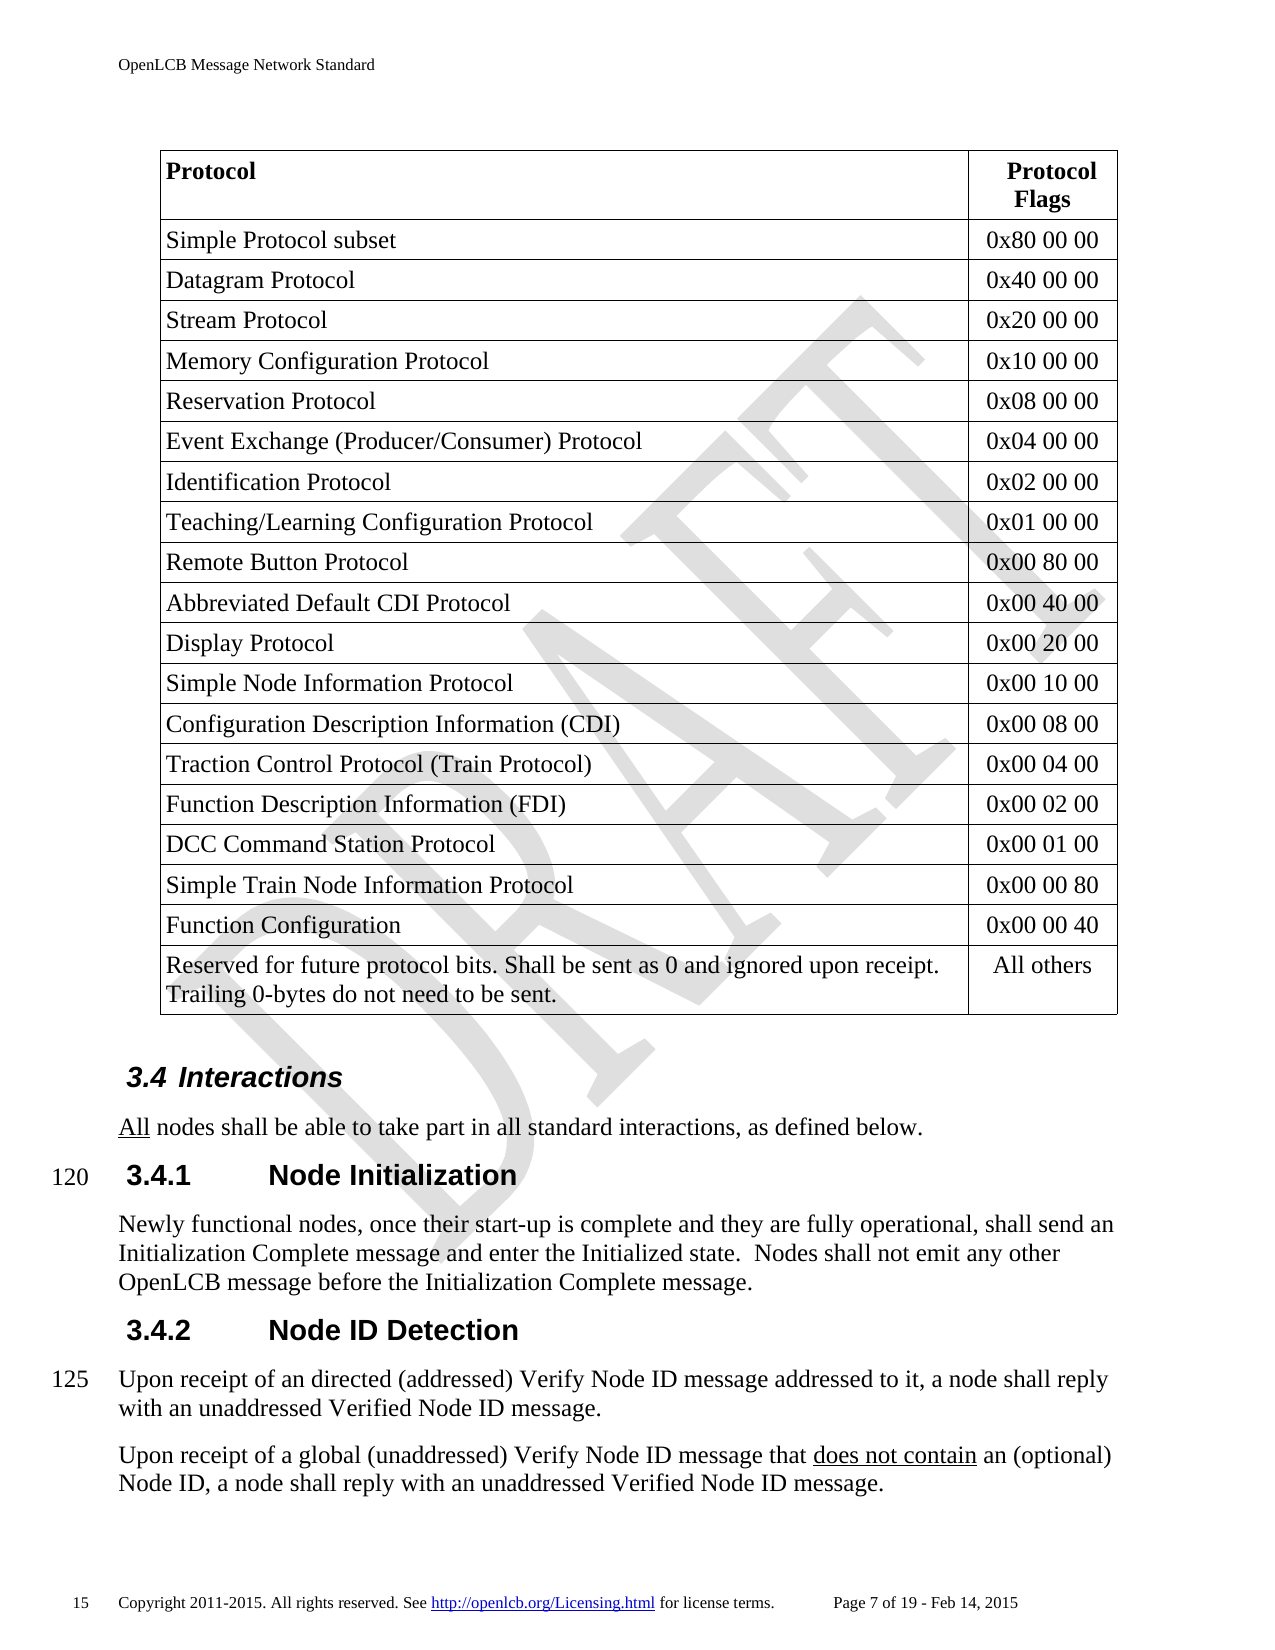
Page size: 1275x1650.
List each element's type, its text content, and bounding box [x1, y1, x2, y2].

table_cell [885, 422, 968, 461]
table_cell 0x40 00 00 [969, 260, 1117, 300]
table_cell 0x20 00 00 [969, 301, 1117, 340]
table_cell [745, 583, 831, 622]
table_cell Display Protocol [161, 623, 544, 662]
table_cell Memory Configuration Protocol [161, 341, 813, 380]
table_cell 0x00 80 00 [969, 549, 1002, 582]
table_cell [775, 386, 841, 421]
table_cell Simple Train Node Information Protocol [553, 865, 711, 904]
table_cell DCC Command Station Protocol [682, 825, 829, 864]
text Upon receipt of an directed (addressed) Verify Node ID message addressed to it, a node shall reply with an unaddressed Verified Node ID message. [118, 1364, 1157, 1422]
table_cell 0x00 80 00 [1006, 543, 1117, 582]
table_cell Abbreviated Default CDI Protocol [161, 583, 741, 622]
table_cell [693, 463, 780, 501]
table_cell Function Description Information (FDI) [803, 785, 968, 824]
table_cell 0x00 02 00 [969, 785, 1117, 824]
text All nodes shall be able to take part in all standard interactions, as defined below. [118, 1112, 352, 1140]
table_cell 0x02 00 00 [969, 462, 1117, 501]
subtitle Interactions [315, 1060, 491, 1094]
table_cell Stream Protocol [161, 301, 853, 340]
table_cell [743, 744, 895, 783]
table_cell 0x04 00 00 [969, 422, 1117, 461]
table_cell Reserved for future protocol bits. Shall be sent as 0 and ignored upon receipt. Trailing 0-bytes do not need to be sent. [401, 946, 536, 1014]
table_cell [758, 462, 921, 501]
table_cell Configuration Description Information (CDI) [866, 704, 968, 743]
table_cell All others [969, 946, 1117, 1014]
text All nodes shall be able to take part in all standard interactions, as defined below. [367, 1112, 506, 1140]
table_cell 0x00 20 00 [1045, 623, 1117, 662]
table_cell Function Configuration [335, 905, 467, 945]
table_cell Reserved for future protocol bits. Shall be sent as 0 and ignored upon receipt. Trailing 0-bytes do not need to be sent. [161, 946, 226, 1014]
table_cell Reservation Protocol [161, 381, 773, 421]
table_cell Function Configuration [161, 905, 256, 945]
table_cell Configuration Description Information (CDI) [593, 704, 685, 743]
subtitle Interactions [612, 1060, 1157, 1094]
table_cell 0x00 20 00 [969, 623, 1046, 662]
table_cell 0x00 40 00 [1046, 583, 1117, 622]
table_cell 0x08 00 00 [969, 381, 1117, 421]
table_cell Configuration Description Information (CDI) [161, 704, 600, 743]
table_cell Function Configuration [568, 905, 734, 945]
table_cell [925, 462, 968, 501]
table_cell Datagram Protocol [161, 260, 968, 300]
table_cell Simple Node Information Protocol [161, 664, 572, 703]
table_cell DCC Command Station Protocol [390, 825, 523, 864]
table_cell Identification Protocol [161, 462, 692, 501]
table_cell Function Description Information (FDI) [161, 785, 369, 824]
table_cell [565, 623, 781, 662]
table_cell Function Configuration [733, 905, 968, 945]
subtitle Node ID Detection [118, 1313, 1157, 1347]
table_cell DCC Command Station Protocol [534, 825, 683, 864]
table_cell 0x00 00 40 [969, 905, 1117, 945]
table_header Protocol Flags [969, 151, 1117, 219]
table_cell 0x01 00 00 [969, 502, 1117, 542]
table_cell [565, 664, 627, 703]
table_cell 0x10 00 00 [969, 341, 1117, 380]
table_cell 0x00 40 00 [969, 583, 1042, 622]
table_cell 0x00 04 00 [969, 744, 1117, 783]
table_cell 0x80 00 00 [969, 220, 1117, 259]
table_cell [868, 301, 968, 340]
subtitle Node Initialization [413, 1158, 503, 1192]
table_cell Simple Train Node Information Protocol [161, 865, 426, 904]
table_cell [625, 664, 822, 703]
subtitle Interactions [118, 1060, 306, 1094]
table_cell 0x00 08 00 [969, 704, 1117, 743]
table_cell 0x00 10 00 [969, 664, 1117, 703]
text Newly functional nodes, once their start-up is complete and they are fully operational, shall send an Initialization Complete message and enter the Initialized state. Nodes shall not emit any other OpenLCB message before the Initialization Complete message. [118, 1209, 1157, 1296]
table_cell [705, 543, 968, 582]
table_cell Remote Button Protocol [161, 543, 701, 582]
table_cell Function Description Information (FDI) [379, 785, 493, 824]
table_cell DCC Command Station Protocol [843, 825, 968, 864]
table_cell Reserved for future protocol bits. Shall be sent as 0 and ignored upon receipt. Trailing 0-bytes do not need to be sent. [224, 946, 426, 1014]
table_cell Reserved for future protocol bits. Shall be sent as 0 and ignored upon receipt. Trailing 0-bytes do not need to be sent. [515, 946, 968, 1014]
subtitle Interactions [506, 1060, 597, 1094]
table_cell Function Configuration [520, 926, 577, 945]
subtitle Node Initialization [515, 1158, 1157, 1192]
table_cell Teaching/Learning Configuration Protocol [161, 502, 652, 542]
table_cell DCC Command Station Protocol [161, 825, 386, 864]
text Upon receipt of a global (unaddressed) Verify Node ID message that does not contain an (optional) Node ID, a node shall reply with an unaddressed Verified Node ID message. [118, 1440, 1157, 1497]
table_cell Event Exchange (Producer/Consumer) Protocol [161, 422, 778, 461]
table_cell [855, 328, 886, 340]
table_cell [826, 664, 968, 703]
table_cell [828, 341, 968, 380]
table_cell Configuration Description Information (CDI) [684, 704, 862, 743]
table_cell Function Description Information (FDI) [649, 785, 690, 809]
table_cell 0x00 00 80 [969, 865, 1117, 904]
table_cell [621, 744, 713, 783]
table_cell Simple Train Node Information Protocol [705, 865, 968, 904]
table_cell [924, 744, 968, 783]
table_cell Simple Protocol subset [161, 220, 968, 259]
table_cell [769, 422, 881, 461]
table_header Protocol [161, 151, 968, 219]
table_cell Function Description Information (FDI) [498, 785, 655, 824]
table_cell Simple Train Node Information Protocol [430, 865, 528, 904]
text All nodes shall be able to take part in all standard interactions, as defined below. [531, 1112, 1157, 1140]
table_cell [678, 502, 962, 542]
table_cell [811, 623, 968, 662]
table_cell [844, 381, 968, 421]
table_cell Function Description Information (FDI) [691, 785, 801, 824]
table_cell Function Configuration [470, 905, 519, 930]
subtitle Node Initialization [118, 1158, 404, 1192]
table_cell [847, 583, 968, 622]
table_cell Traction Control Protocol (Train Protocol) [161, 744, 627, 783]
table_cell Function Configuration [250, 931, 339, 945]
table_cell 0x00 01 00 [969, 825, 1117, 864]
